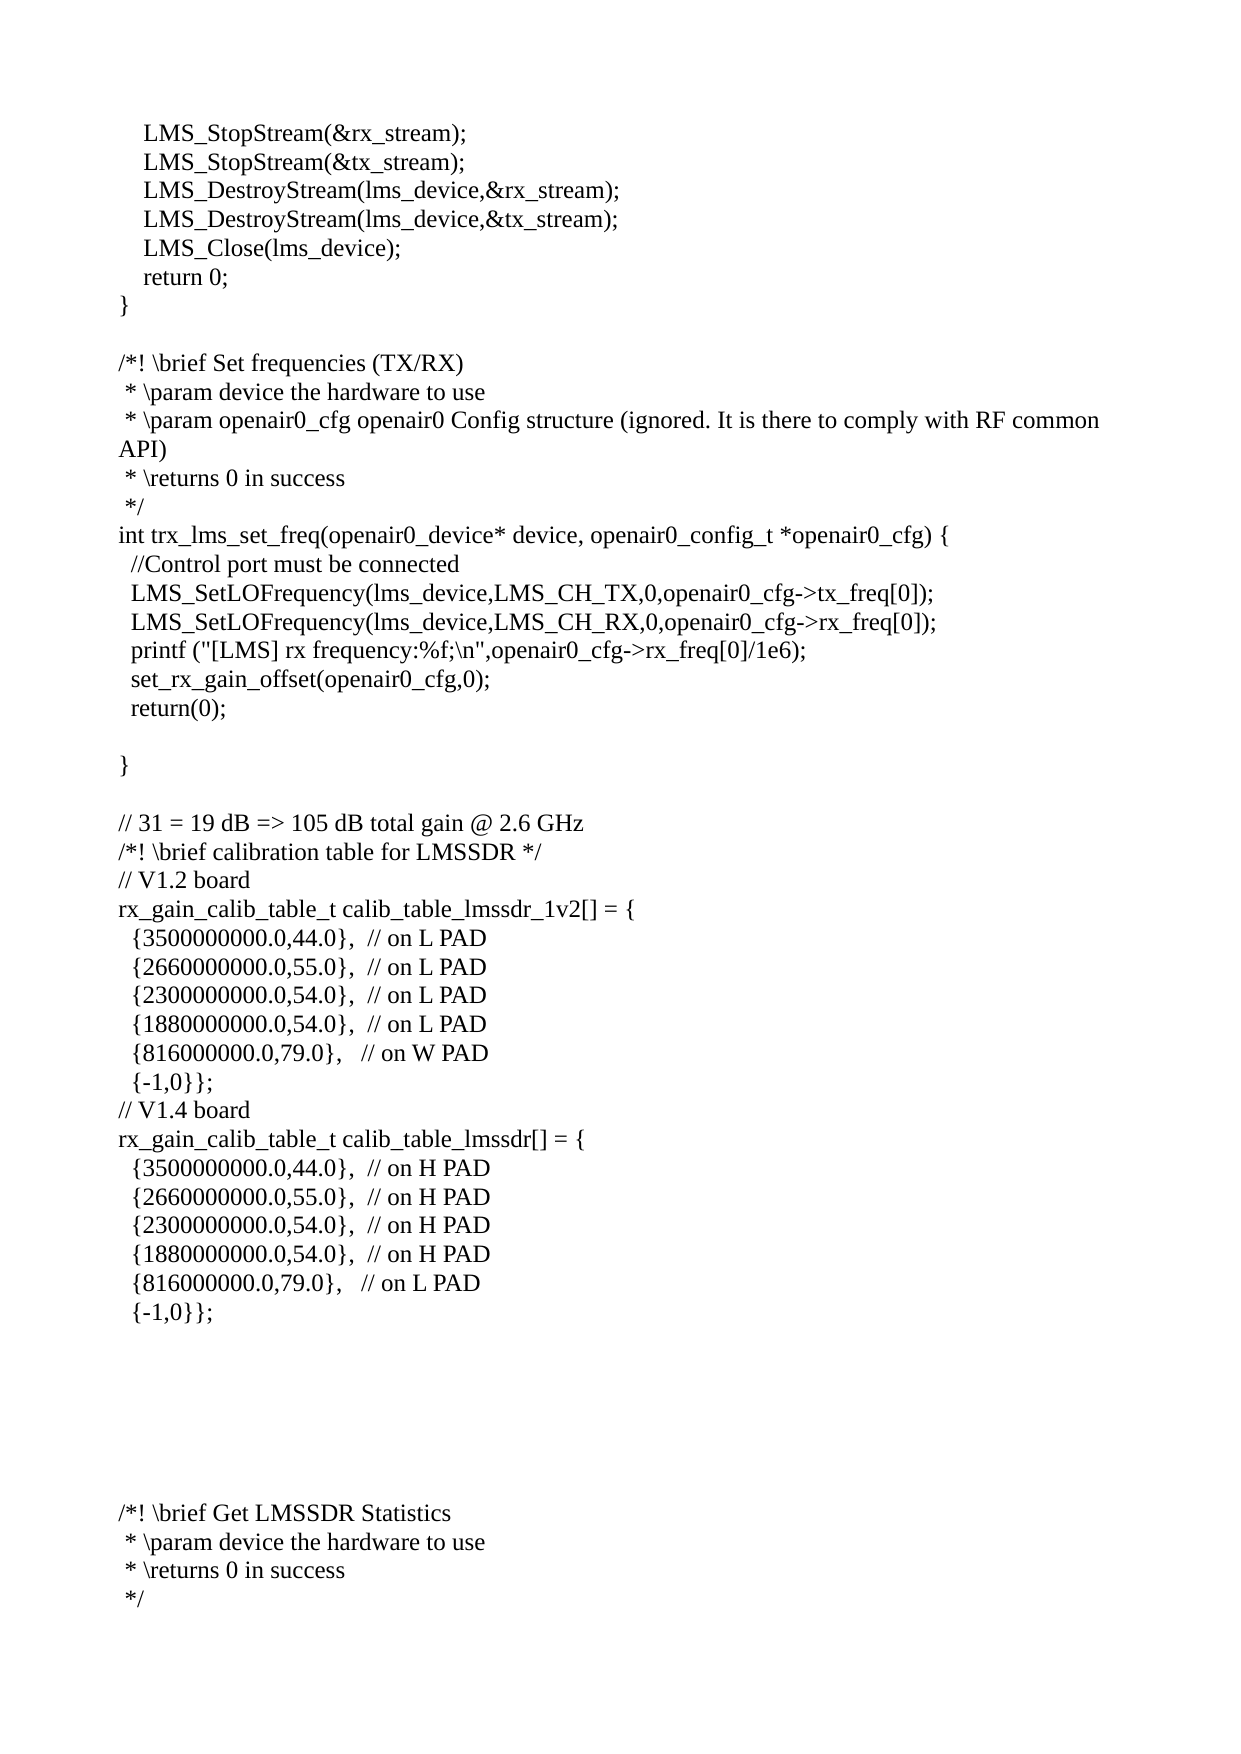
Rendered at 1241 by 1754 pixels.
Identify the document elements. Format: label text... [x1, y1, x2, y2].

text {816000000.0,79.0}, // on W PAD [118, 1038, 1122, 1067]
text * \returns 0 in success [118, 463, 1122, 492]
text printf ("[LMS] rx frequency:%f;\n",openair0_cfg->rx_freq[0]/1e6); [118, 636, 1122, 664]
text return(0); [118, 693, 1122, 722]
text {2300000000.0,54.0}, // on H PAD [118, 1211, 1122, 1239]
text LMS_StopStream(&tx_stream); [118, 147, 1122, 176]
text {-1,0}}; [118, 1067, 1122, 1096]
text {-1,0}}; [118, 1297, 1122, 1326]
text /*! \brief Get LMSSDR Statistics [118, 1498, 1122, 1527]
text {816000000.0,79.0}, // on L PAD [118, 1268, 1122, 1297]
text /*! \brief calibration table for LMSSDR */ [118, 837, 1122, 866]
text int trx_lms_set_freq(openair0_device* device, openair0_config_t *openair0_cfg) { [118, 521, 1122, 549]
text * \param device the hardware to use [118, 377, 1122, 406]
text {2660000000.0,55.0}, // on H PAD [118, 1182, 1122, 1211]
text rx_gain_calib_table_t calib_table_lmssdr[] = { [118, 1124, 1122, 1153]
text set_rx_gain_offset(openair0_cfg,0); [118, 664, 1122, 693]
text } [118, 291, 1122, 319]
text } [118, 751, 1122, 779]
text rx_gain_calib_table_t calib_table_lmssdr_1v2[] = { [118, 894, 1122, 923]
text // V1.2 board [118, 866, 1122, 894]
text {1880000000.0,54.0}, // on L PAD [118, 1009, 1122, 1038]
text {2300000000.0,54.0}, // on L PAD [118, 981, 1122, 1009]
text return 0; [118, 262, 1122, 291]
text LMS_SetLOFrequency(lms_device,LMS_CH_RX,0,openair0_cfg->rx_freq[0]); [118, 607, 1122, 636]
text * \returns 0 in success [118, 1556, 1122, 1584]
text LMS_DestroyStream(lms_device,&rx_stream); [118, 176, 1122, 204]
text LMS_Close(lms_device); [118, 233, 1122, 262]
text //Control port must be connected [118, 549, 1122, 578]
text LMS_StopStream(&rx_stream); [118, 118, 1122, 147]
text * \param openair0_cfg openair0 Config structure (ignored. It is there to comply with RF common API) [118, 406, 1122, 463]
text */ [118, 1584, 1122, 1613]
text LMS_SetLOFrequency(lms_device,LMS_CH_TX,0,openair0_cfg->tx_freq[0]); [118, 578, 1122, 607]
text // V1.4 board [118, 1096, 1122, 1124]
text {2660000000.0,55.0}, // on L PAD [118, 952, 1122, 981]
text {1880000000.0,54.0}, // on H PAD [118, 1239, 1122, 1268]
text */ [118, 492, 1122, 521]
text // 31 = 19 dB => 105 dB total gain @ 2.6 GHz [118, 808, 1122, 837]
text /*! \brief Set frequencies (TX/RX) [118, 348, 1122, 377]
text {3500000000.0,44.0}, // on L PAD [118, 923, 1122, 952]
text {3500000000.0,44.0}, // on H PAD [118, 1153, 1122, 1182]
text * \param device the hardware to use [118, 1527, 1122, 1556]
text LMS_DestroyStream(lms_device,&tx_stream); [118, 204, 1122, 233]
